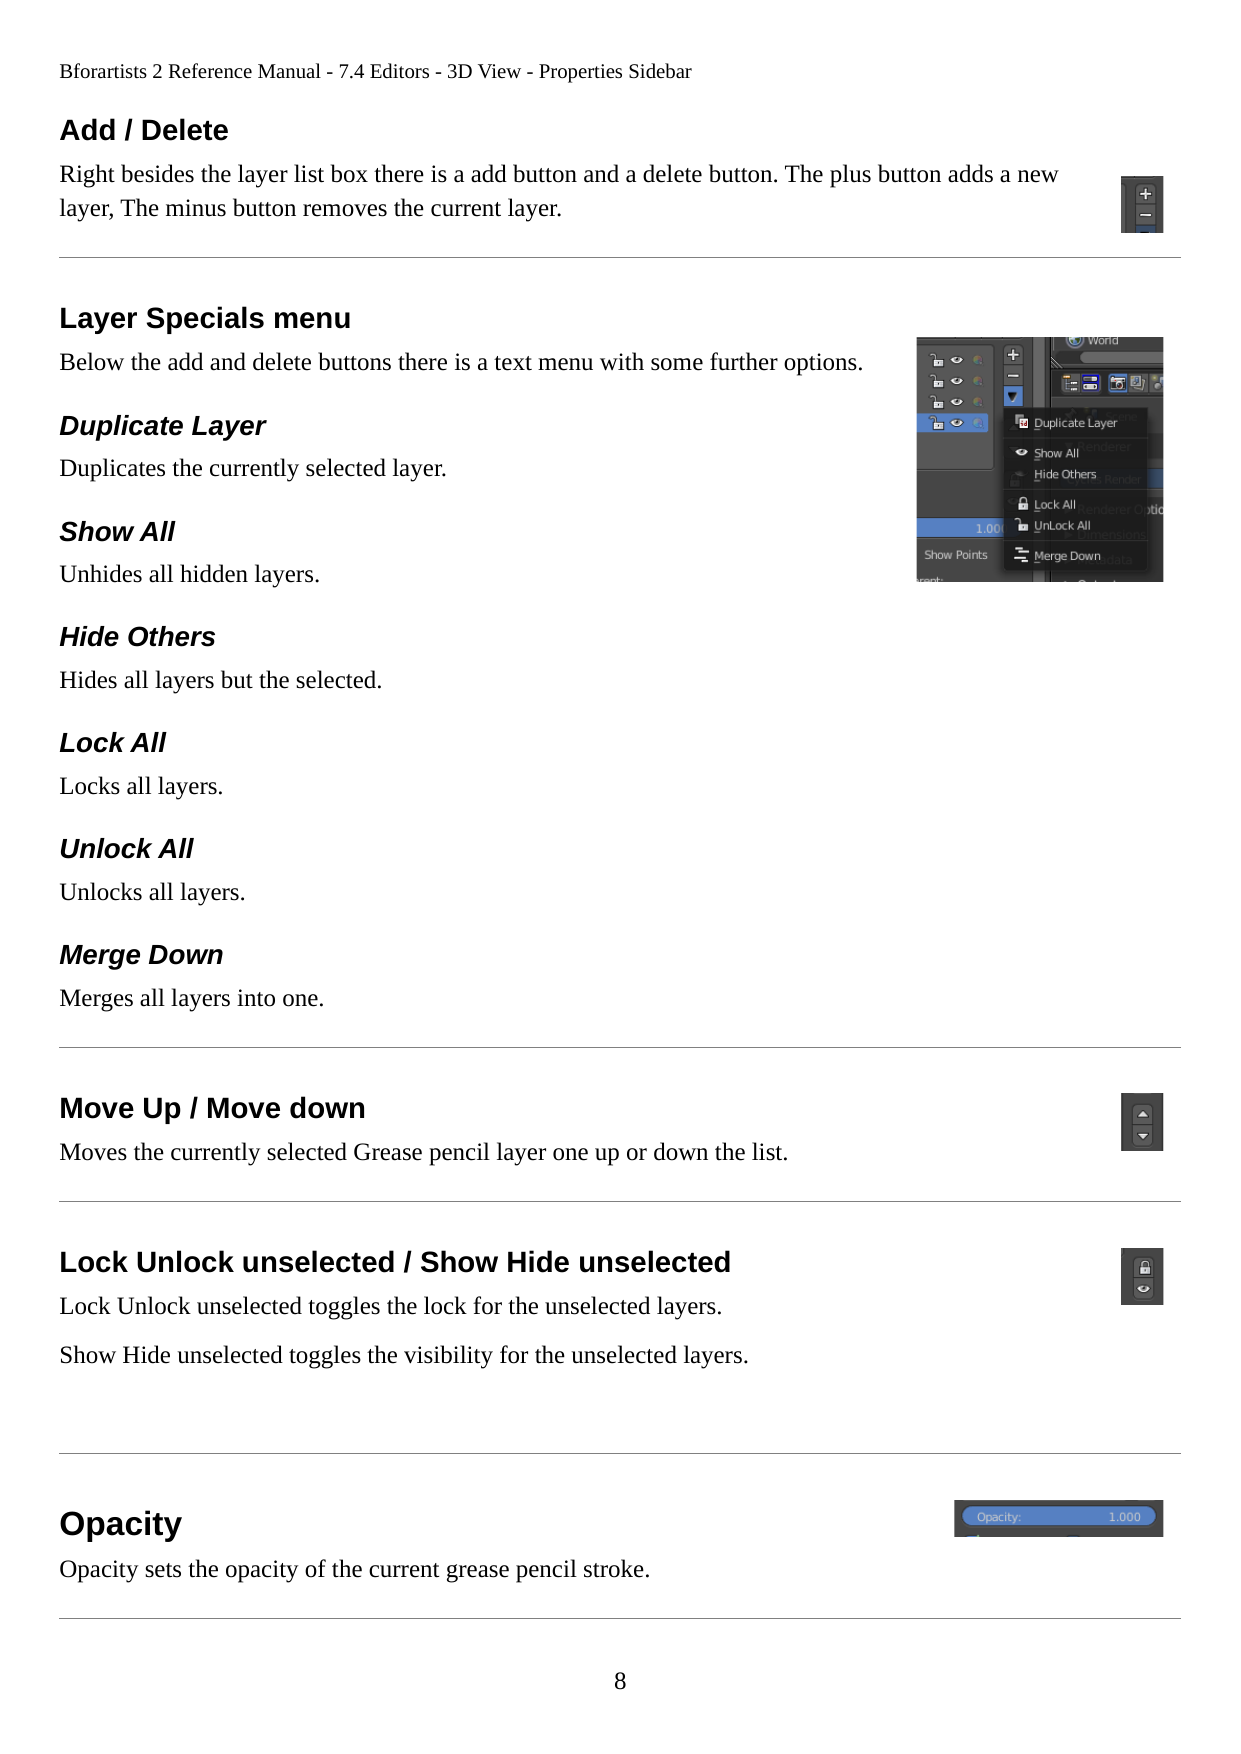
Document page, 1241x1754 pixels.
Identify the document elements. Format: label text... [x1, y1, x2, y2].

subtitle Merge Down [59, 939, 1181, 971]
picture [1121, 1093, 1164, 1151]
subtitle [1164, 409, 1181, 441]
subtitle Lock All [59, 727, 1181, 759]
subtitle Show All [59, 515, 916, 547]
text Lock Unlock unselected toggles the lock for the unselected layers. [59, 1291, 1181, 1320]
text Moves the currently selected Grease pencil layer one up or down the list. [59, 1137, 1181, 1166]
text Show Hide unselected toggles the visibility for the unselected layers. [59, 1340, 1181, 1369]
picture [954, 1500, 1164, 1537]
picture [916, 337, 1164, 582]
picture [1121, 176, 1164, 233]
text Locks all layers. [59, 771, 1181, 800]
text Below the add and delete buttons there is a text menu with some further options. [59, 347, 916, 376]
subtitle Hide Others [59, 621, 1181, 653]
text Merges all layers into one. [59, 983, 1181, 1012]
subtitle Unlock All [59, 833, 1181, 864]
text Unhides all hidden layers. [59, 559, 1181, 588]
picture [1121, 1248, 1164, 1305]
subtitle Duplicate Layer [59, 409, 916, 441]
text Duplicates the currently selected layer. [59, 453, 916, 482]
subtitle Opacity [59, 1503, 1181, 1542]
text Unlocks all layers. [59, 877, 1181, 906]
text Hides all layers but the selected. [59, 665, 1181, 694]
subtitle Lock Unlock unselected / Show Hide unselected [59, 1245, 1181, 1279]
subtitle Add / Delete [59, 113, 1181, 146]
subtitle Move Up / Move down [59, 1091, 1181, 1124]
subtitle [1164, 515, 1181, 547]
text Right besides the layer list box there is a add button and a delete button. The plus button adds a new layer, The minus button removes the current layer. [59, 159, 1181, 222]
text Opacity sets the opacity of the current grease pencil stroke. [59, 1554, 1181, 1583]
subtitle Layer Specials menu [59, 301, 1181, 335]
